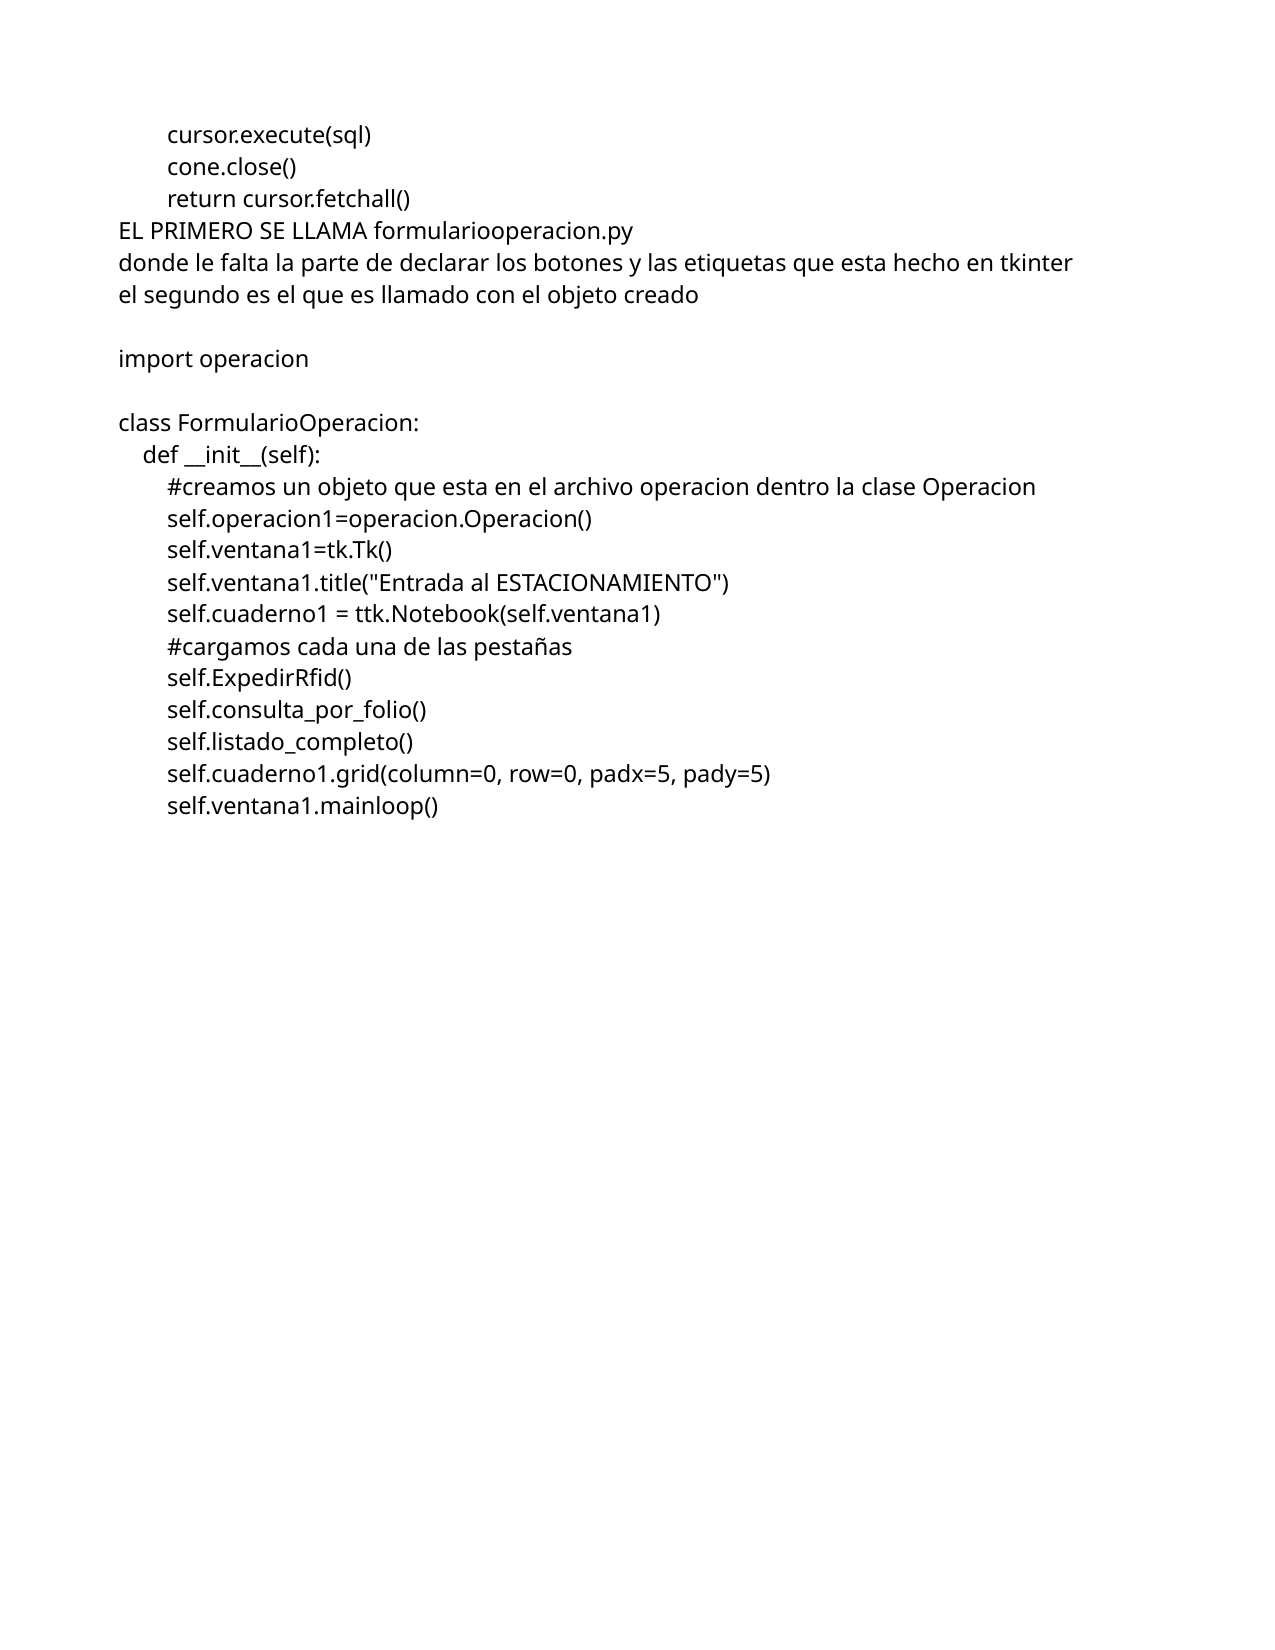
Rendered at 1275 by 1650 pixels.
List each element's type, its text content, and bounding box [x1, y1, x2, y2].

text donde le falta la parte de declarar los botones y las etiquetas que esta hecho en tkinter [118, 246, 1157, 278]
text return cursor.fetchall() [118, 182, 1157, 214]
text el segundo es el que es llamado con el objeto creado [118, 278, 1157, 310]
text self.ventana1.mainloop() [118, 790, 1157, 822]
text self.consulta_por_folio() [118, 694, 1157, 726]
text #creamos un objeto que esta en el archivo operacion dentro la clase Operacion [118, 470, 1157, 502]
text cursor.execute(sql) [118, 118, 1157, 150]
text def __init__(self): [118, 438, 1157, 470]
text self.listado_completo() [118, 726, 1157, 758]
text self.cuaderno1.grid(column=0, row=0, padx=5, pady=5) [118, 758, 1157, 790]
text self.operacion1=operacion.Operacion() [118, 502, 1157, 534]
text class FormularioOperacion: [118, 406, 1157, 438]
text self.ventana1=tk.Tk() [118, 534, 1157, 566]
text cone.close() [118, 150, 1157, 182]
text EL PRIMERO SE LLAMA formulariooperacion.py [118, 214, 1157, 246]
text #cargamos cada una de las pestañas [118, 630, 1157, 662]
text self.ventana1.title("Entrada al ESTACIONAMIENTO") [118, 566, 1157, 598]
text self.ExpedirRfid() [118, 662, 1157, 694]
text self.cuaderno1 = ttk.Notebook(self.ventana1) [118, 598, 1157, 630]
text import operacion [118, 342, 1157, 374]
